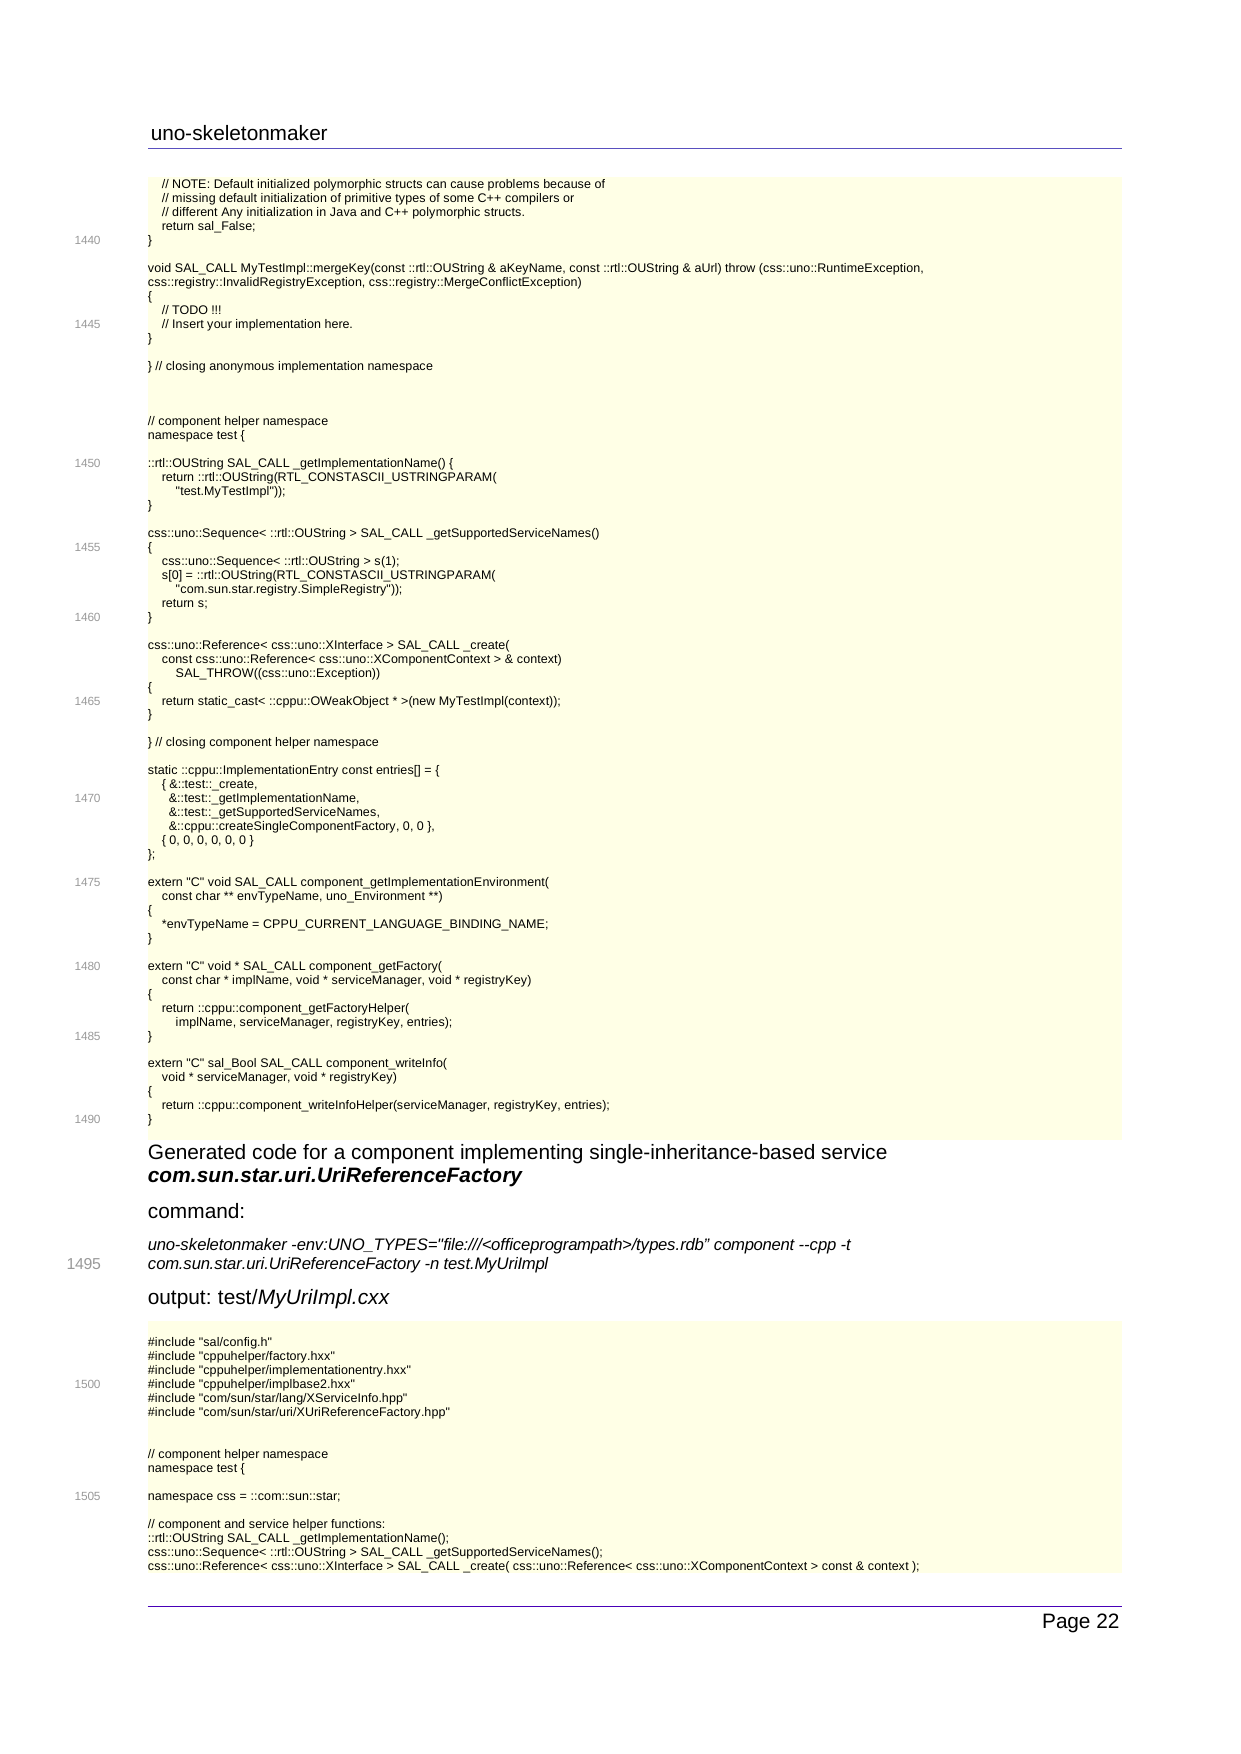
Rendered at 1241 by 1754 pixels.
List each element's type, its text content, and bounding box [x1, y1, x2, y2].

text css::uno::Sequence< ::rtl::OUString > s(1); [148, 554, 1122, 568]
text output: test/MyUriImpl.cxx [148, 1285, 1122, 1309]
text { [148, 1084, 1122, 1098]
text { &::test::_create, [148, 777, 1122, 791]
text { [148, 679, 1122, 693]
text return static_cast< ::cppu::OWeakObject * >(new MyTestImpl(context)); [148, 693, 1122, 707]
text return s; [148, 596, 1122, 610]
text css::uno::Reference< css::uno::XInterface > SAL_CALL _create( css::uno::Reference< css::uno::XComponentContext > const & context ); [148, 1559, 1122, 1573]
text void * serviceManager, void * registryKey) [148, 1070, 1122, 1084]
text { 0, 0, 0, 0, 0, 0 } [148, 833, 1122, 847]
text } [148, 498, 1122, 512]
text // component and service helper functions: [148, 1517, 1122, 1531]
text } // closing component helper namespace [148, 735, 1122, 749]
text // NOTE: Default initialized polymorphic structs can cause problems because of [148, 177, 1122, 191]
text // Insert your implementation here. [148, 317, 1122, 331]
text { [148, 289, 1122, 303]
text // different Any initialization in Java and C++ polymorphic structs. [148, 205, 1122, 219]
text { [148, 987, 1122, 1001]
text command: [148, 1200, 1122, 1223]
text // component helper namespace [148, 414, 1122, 428]
text uno-skeletonmaker -env:UNO_TYPES="file:///<officeprogrampath>/types.rdb” component --cpp -t com.sun.star.uri.UriReferenceFactory -n test.MyUriImpl [148, 1236, 1122, 1273]
text { [148, 540, 1122, 554]
text } [148, 331, 1122, 344]
text { [148, 903, 1122, 917]
text }; [148, 847, 1122, 861]
text &::test::_getImplementationName, [148, 791, 1122, 805]
text extern "C" void * SAL_CALL component_getFactory( [148, 959, 1122, 973]
text return sal_False; [148, 219, 1122, 233]
text #include "cppuhelper/factory.hxx" [148, 1349, 1122, 1363]
text #include "cppuhelper/implbase2.hxx" [148, 1377, 1122, 1391]
text implName, serviceManager, registryKey, entries); [148, 1014, 1122, 1028]
text } [148, 931, 1122, 945]
text static ::cppu::ImplementationEntry const entries[] = { [148, 763, 1122, 777]
text } [148, 1112, 1122, 1126]
text Generated code for a component implementing single-inheritance-based service com.sun.star.uri.UriReferenceFactory [148, 1140, 1122, 1187]
text "test.MyTestImpl")); [148, 484, 1122, 498]
text #include "com/sun/star/lang/XServiceInfo.hpp" [148, 1391, 1122, 1405]
text // TODO !!! [148, 303, 1122, 317]
text const css::uno::Reference< css::uno::XComponentContext > & context) [148, 652, 1122, 666]
text ::rtl::OUString SAL_CALL _getImplementationName() { [148, 456, 1122, 470]
text css::uno::Sequence< ::rtl::OUString > SAL_CALL _getSupportedServiceNames(); [148, 1545, 1122, 1559]
text const char ** envTypeName, uno_Environment **) [148, 889, 1122, 903]
text s[0] = ::rtl::OUString(RTL_CONSTASCII_USTRINGPARAM( [148, 568, 1122, 582]
text extern "C" void SAL_CALL component_getImplementationEnvironment( [148, 875, 1122, 889]
text return ::cppu::component_getFactoryHelper( [148, 1001, 1122, 1014]
text extern "C" sal_Bool SAL_CALL component_writeInfo( [148, 1056, 1122, 1070]
text } [148, 610, 1122, 624]
text } [148, 233, 1122, 247]
text return ::rtl::OUString(RTL_CONSTASCII_USTRINGPARAM( [148, 470, 1122, 484]
text namespace test { [148, 428, 1122, 442]
text ::rtl::OUString SAL_CALL _getImplementationName(); [148, 1531, 1122, 1545]
text void SAL_CALL MyTestImpl::mergeKey(const ::rtl::OUString & aKeyName, const ::rtl::OUString & aUrl) throw (css::uno::RuntimeException, css::registry::InvalidRegistryException, css::registry::MergeConflictException) [148, 261, 1122, 289]
text namespace css = ::com::sun::star; [148, 1489, 1122, 1503]
text *envTypeName = CPPU_CURRENT_LANGUAGE_BINDING_NAME; [148, 917, 1122, 931]
text const char * implName, void * serviceManager, void * registryKey) [148, 973, 1122, 987]
text } // closing anonymous implementation namespace [148, 358, 1122, 372]
text &::test::_getSupportedServiceNames, [148, 805, 1122, 819]
text SAL_THROW((css::uno::Exception)) [148, 666, 1122, 679]
text namespace test { [148, 1461, 1122, 1475]
text } [148, 1028, 1122, 1042]
text // missing default initialization of primitive types of some C++ compilers or [148, 191, 1122, 205]
text return ::cppu::component_writeInfoHelper(serviceManager, registryKey, entries); [148, 1098, 1122, 1112]
text css::uno::Sequence< ::rtl::OUString > SAL_CALL _getSupportedServiceNames() [148, 526, 1122, 540]
text &::cppu::createSingleComponentFactory, 0, 0 }, [148, 819, 1122, 833]
text #include "cppuhelper/implementationentry.hxx" [148, 1363, 1122, 1377]
text #include "com/sun/star/uri/XUriReferenceFactory.hpp" [148, 1405, 1122, 1419]
text #include "sal/config.h" [148, 1335, 1122, 1349]
text css::uno::Reference< css::uno::XInterface > SAL_CALL _create( [148, 638, 1122, 652]
text // component helper namespace [148, 1447, 1122, 1461]
text } [148, 707, 1122, 721]
text "com.sun.star.registry.SimpleRegistry")); [148, 582, 1122, 596]
